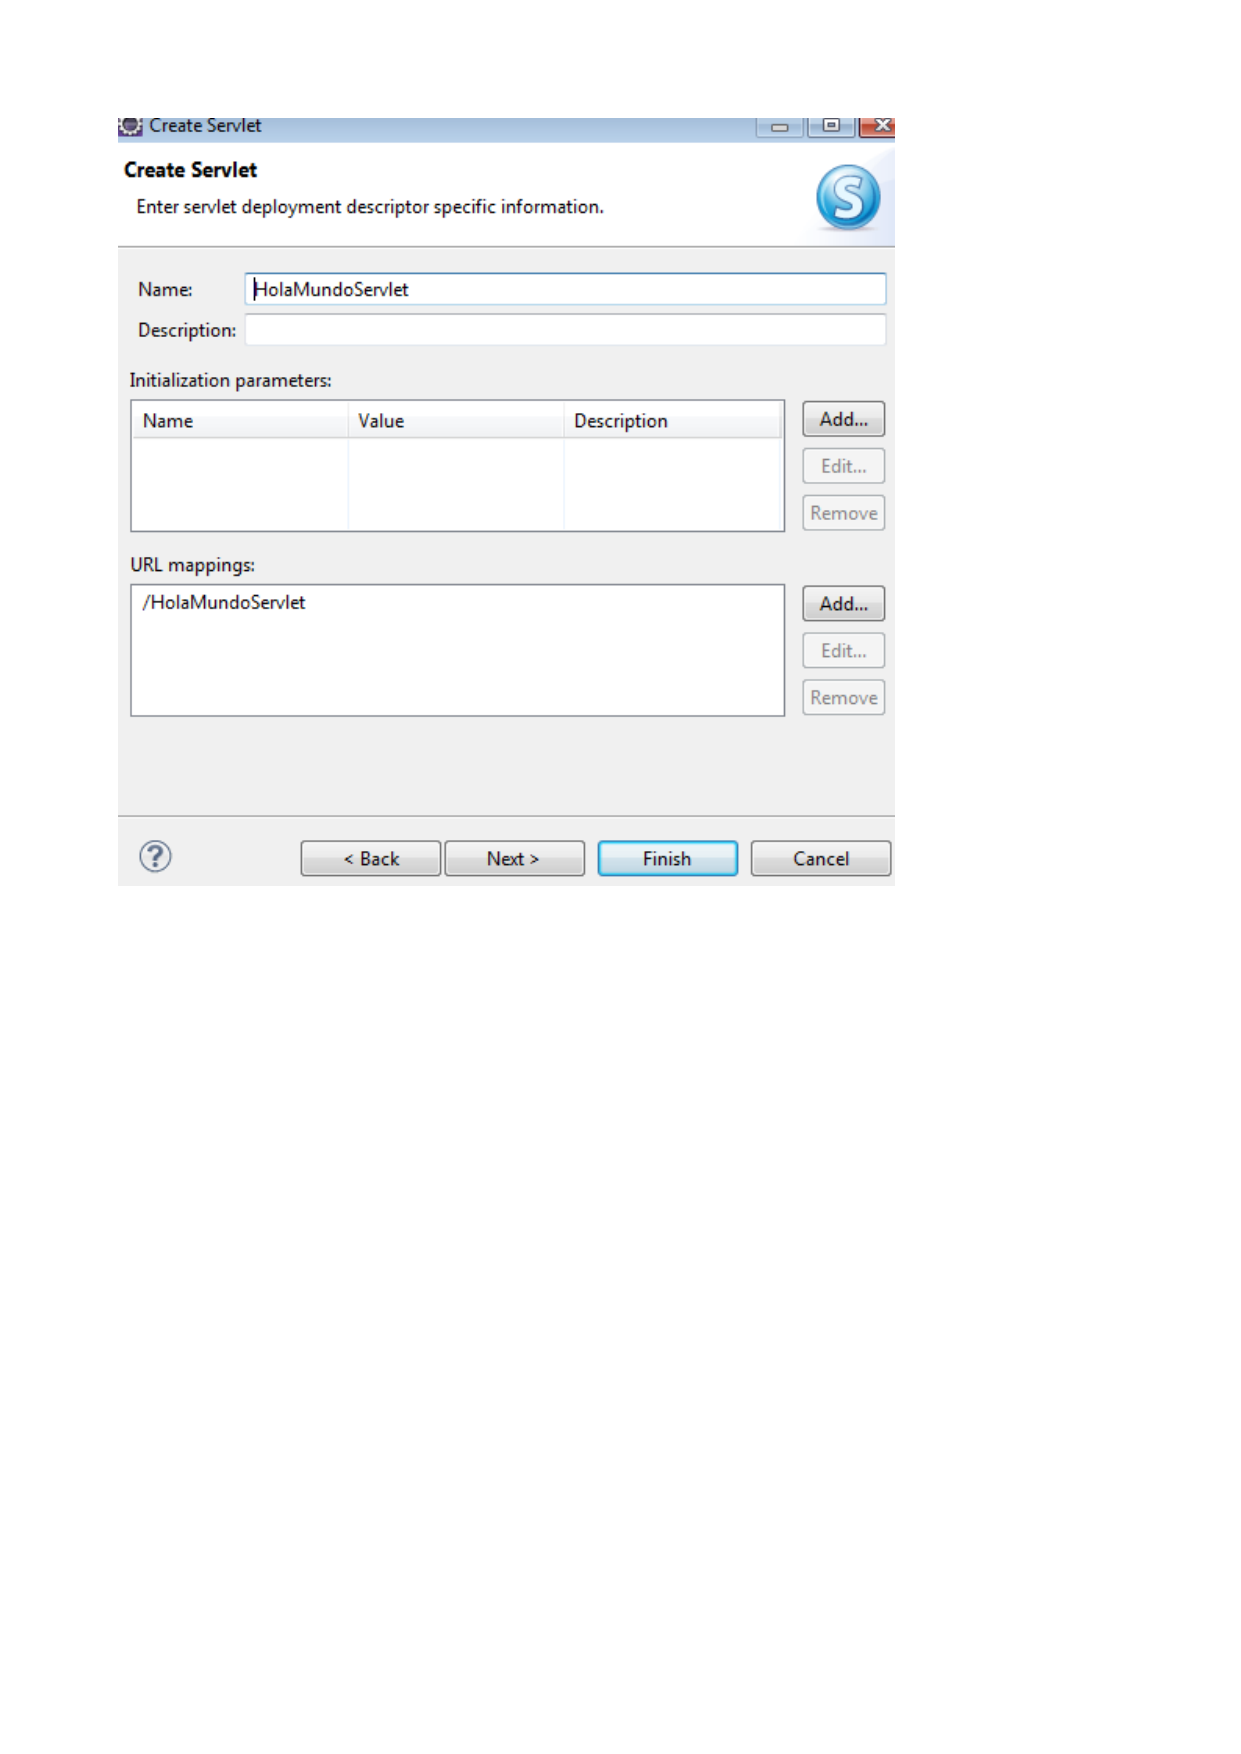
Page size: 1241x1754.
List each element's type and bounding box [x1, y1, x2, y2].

picture [118, 118, 895, 886]
